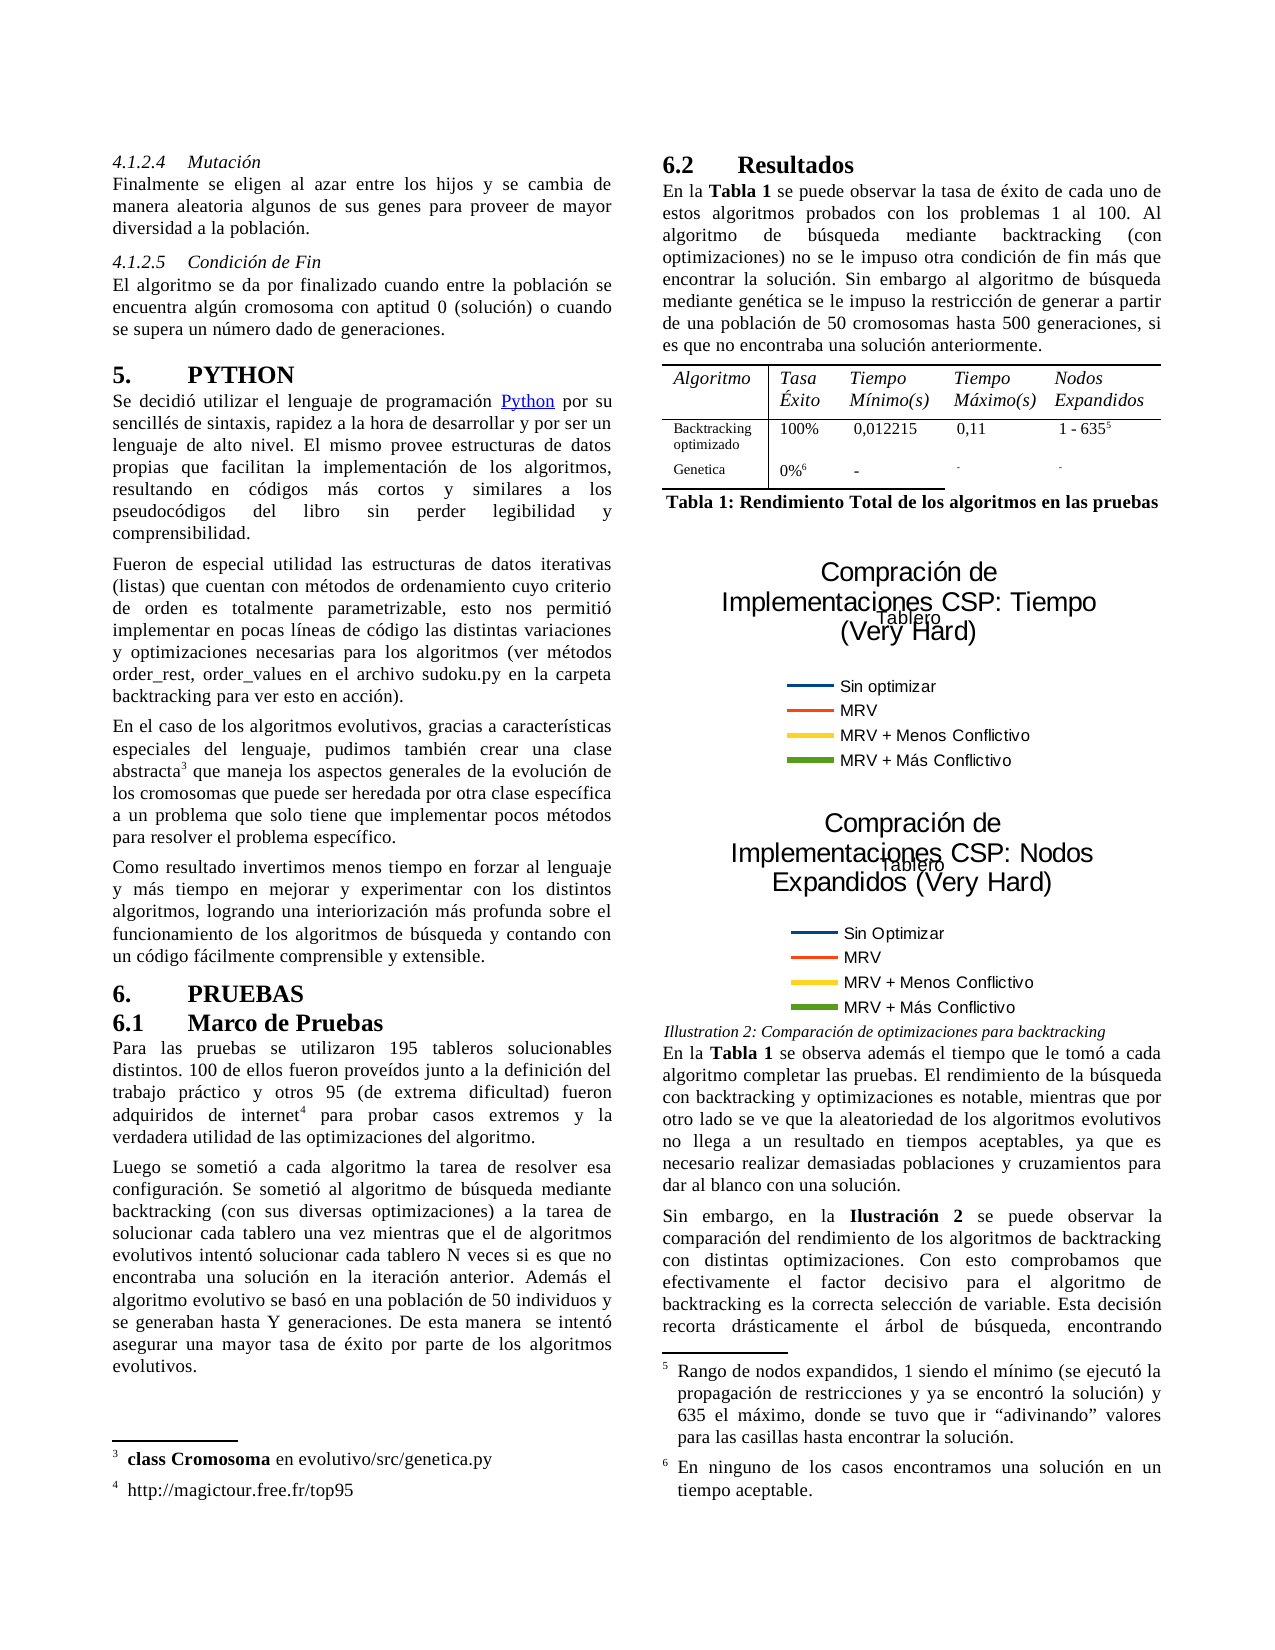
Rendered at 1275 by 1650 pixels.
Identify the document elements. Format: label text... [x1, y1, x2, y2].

table_header Tasa Éxito [769, 366, 842, 419]
table_cell 1 - 635 [1047, 420, 1161, 461]
text El algoritmo se da por finalizado cuando entre la población se encuentra algún cromosoma con aptitud 0 (solución) o cuando se supera un número dado de generaciones. [112, 273, 613, 339]
text En la Tabla 1 se puede observar la tasa de éxito de cada uno de estos algoritmos probados con los problemas 1 al 100. Al algoritmo de búsqueda mediante backtracking (con optimizaciones) no se le impuso otra condición de fin más que encontrar la solución. Sin embargo al algoritmo de búsqueda mediante genética se le impuso la restricción de generar a partir de una población de 50 cromosomas hasta 500 generaciones, si es que no encontraba una solución anteriormente. [662, 179, 1162, 356]
text Para las pruebas se utilizaron 195 tableros solucionables distintos. 100 de ellos fueron proveídos junto a la definición del trabajo práctico y otros 95 (de extrema dificultad) fueron adquiridos de internet para probar casos extremos y la verdadera utilidad de las optimizaciones del algoritmo. [112, 1037, 613, 1147]
subtitle PYTHON [112, 360, 613, 389]
text Tabla 1: Rendimiento Total de los algoritmos en las pruebas [662, 490, 1162, 512]
table_cell 0,012215 [843, 420, 945, 461]
table_header Tiempo Mínimo(s) [843, 366, 945, 419]
subtitle Mutación [112, 150, 613, 172]
table_cell 100% [769, 420, 842, 461]
subtitle Marco de Pruebas [112, 1008, 613, 1037]
subtitle Resultados [662, 150, 1162, 179]
text Illustration 2: Comparación de optimizaciones para backtracking [664, 1023, 1161, 1041]
text http://magictour.free.fr/top95 [112, 1478, 613, 1500]
table_header Nodos Expandidos [1047, 366, 1161, 419]
table_header Tiempo Máximo(s) [945, 366, 1047, 419]
table_cell Backtracking optimizado [662, 420, 768, 461]
text Se decidió utilizar el lenguaje de programación Python por su sencillés de sintaxis, rapidez a la hora de desarrollar y por ser un lenguaje de alto nivel. El mismo provee estructuras de datos propias que facilitan la implementación de los algoritmos, resultando en códigos más cortos y similares a los pseudocódigos del libro sin perder legibilidad y comprensibilidad. [112, 389, 613, 544]
text class Cromosoma en evolutivo/src/genetica.py [112, 1447, 613, 1469]
text Finalmente se eligen al azar entre los hijos y se cambia de manera aleatoria algunos de sus genes para proveer de mayor diversidad a la población. [112, 172, 613, 238]
table_cell - [945, 461, 1047, 488]
text Sin embargo, en la Ilustración 2 se puede observar la comparación del rendimiento de los algoritmos de backtracking con distintas optimizaciones. Con esto comprobamos que efectivamente el factor decisivo para el algoritmo de backtracking es la correcta selección de variable. Esta decisión recorta drásticamente el árbol de búsqueda, encontrando [662, 1204, 1162, 1337]
text En el caso de los algoritmos evolutivos, gracias a características especiales del lenguaje, pudimos también crear una clase abstracta que maneja los aspectos generales de la evolución de los cromosomas que puede ser heredada por otra clase específica a un problema que solo tiene que implementar pocos métodos para resolver el problema específico. [112, 715, 613, 847]
subtitle Condición de Fin [112, 251, 613, 273]
subtitle PRUEBAS [112, 979, 613, 1008]
text Como resultado invertimos menos tiempo en forzar al lenguaje y más tiempo en mejorar y experimentar con los distintos algoritmos, logrando una interiorización más profunda sobre el funcionamiento de los algoritmos de búsqueda y contando con un código fácilmente comprensible y extensible. [112, 856, 613, 966]
table_cell Genetica [662, 461, 768, 488]
table_cell - [843, 461, 945, 488]
table_cell 0,11 [945, 420, 1047, 461]
table_header Algoritmo [662, 366, 768, 419]
text Luego se sometió a cada algoritmo la tarea de resolver esa configuración. Se sometió al algoritmo de búsqueda mediante backtracking (con sus diversas optimizaciones) a la tarea de solucionar cada tablero una vez mientras que el de algoritmos evolutivos intentó solucionar cada tablero N veces si es que no encontraba una solución en la iteración anterior. Además el algoritmo evolutivo se basó en una población de 50 individuos y se generaban hasta Y generaciones. De esta manera se intentó asegurar una mayor tasa de éxito por parte de los algoritmos evolutivos. [112, 1156, 613, 1376]
table_cell - [1047, 461, 1161, 488]
text En la Tabla 1 se observa además el tiempo que le tomó a cada algoritmo completar las pruebas. El rendimiento de la búsqueda con backtracking y optimizaciones es notable, mientras que por otro lado se ve que la aleatoriedad de los algoritmos evolutivos no llega a un resultado en tiempos aceptables, ya que es necesario realizar demasiadas poblaciones y cruzamientos para dar al blanco con una solución. [662, 775, 1162, 1196]
table_cell 0% [769, 461, 842, 488]
text Fueron de especial utilidad las estructuras de datos iterativas (listas) que cuentan con métodos de ordenamiento cuyo criterio de orden es totalmente parametrizable, esto nos permitió implementar en pocas líneas de código las distintas variaciones y optimizaciones necesarias para los algoritmos (ver métodos order_rest, order_values en el archivo sudoku.py en la carpeta backtracking para ver esto en acción). [112, 552, 613, 707]
